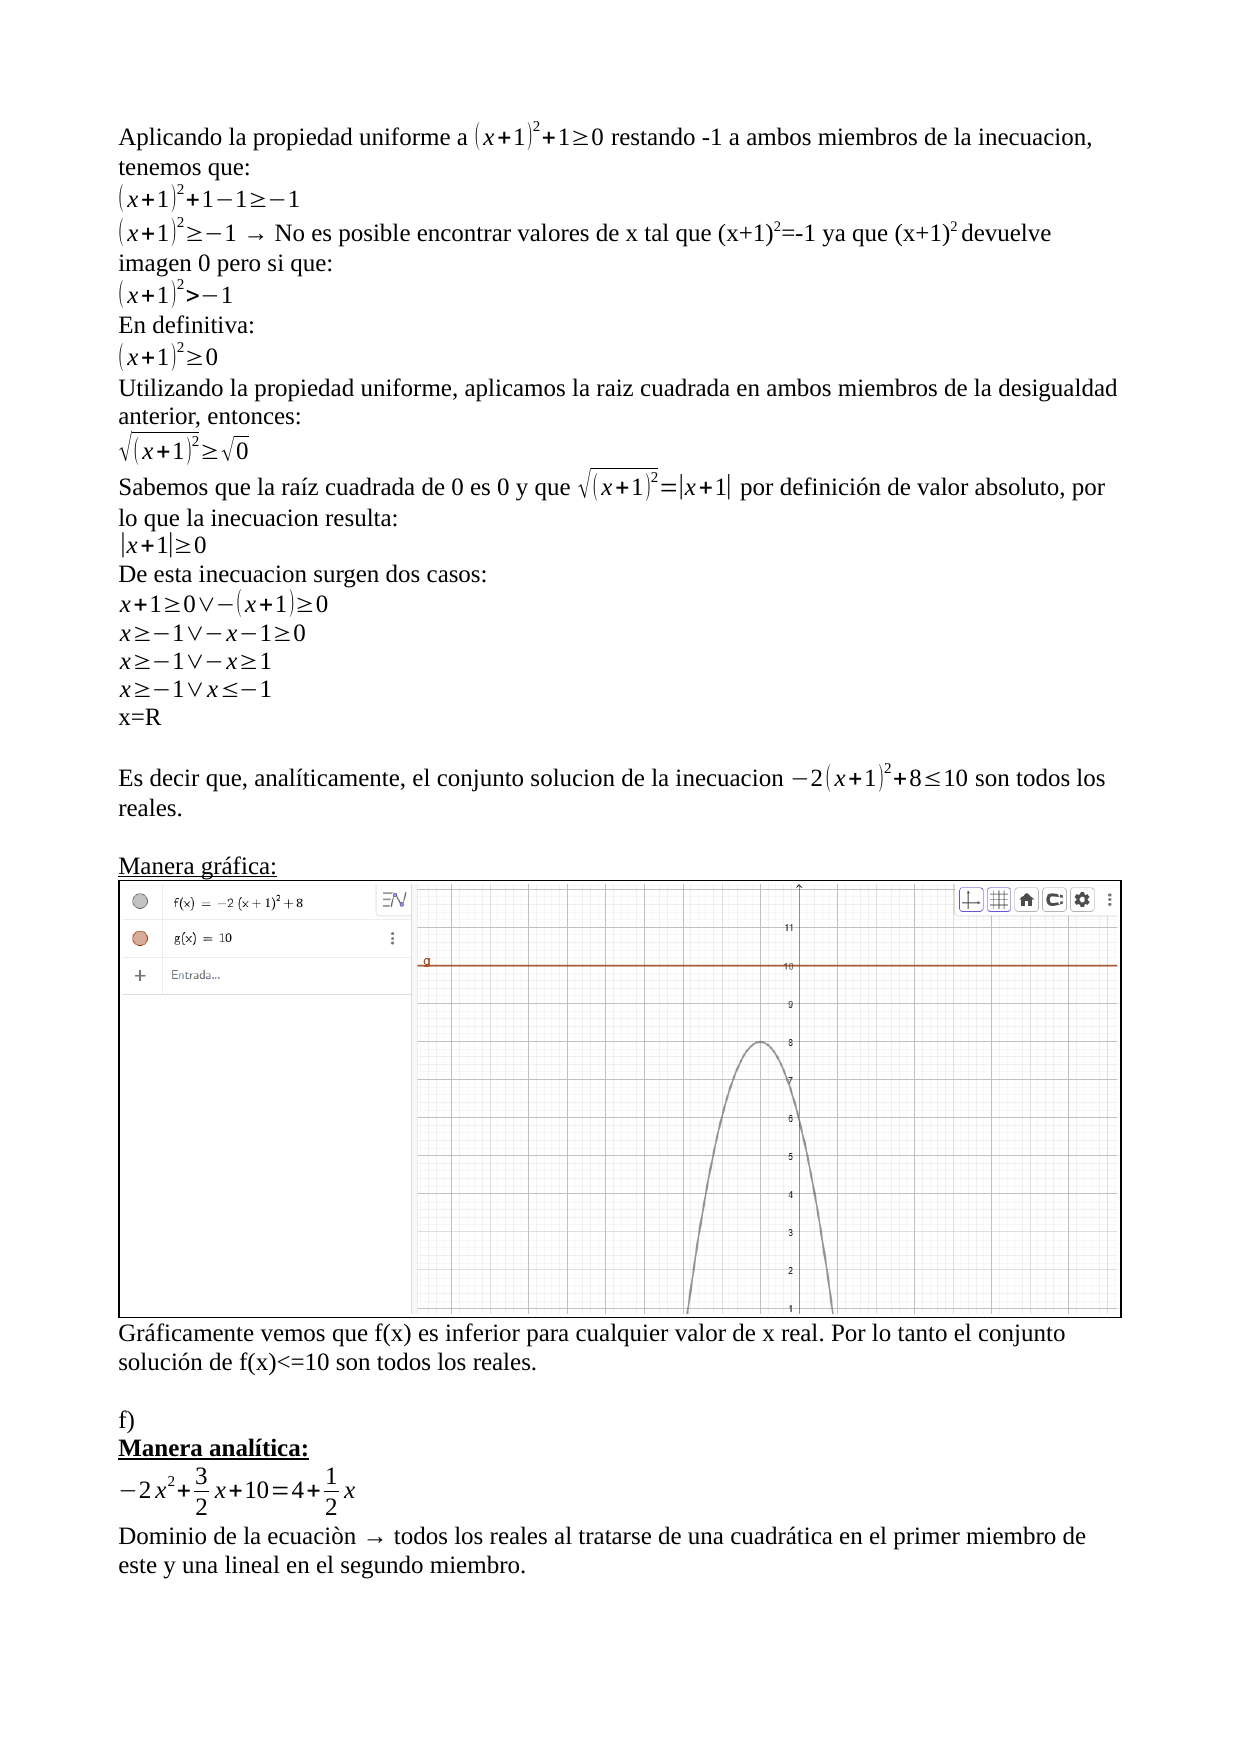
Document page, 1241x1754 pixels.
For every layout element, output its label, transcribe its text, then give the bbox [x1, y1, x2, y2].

picture [122, 884, 1118, 1314]
text De esta inecuacion surgen dos casos: [118, 559, 1122, 588]
text Gráficamente vemos que f(x) es inferior para cualquier valor de x real. Por lo tanto el conjunto solución de f(x)<=10 son todos los reales. [118, 1318, 1122, 1376]
text [120, 881, 1120, 1317]
text Dominio de la ecuaciòn → todos los reales al tratarse de una cuadrática en el primer miembro de este y una lineal en el segundo miembro. [118, 1521, 1122, 1579]
text Manera analítica: [118, 1433, 1122, 1462]
text f) [118, 1405, 1122, 1433]
text Utilizando la propiedad uniforme, aplicamos la raiz cuadrada en ambos miembros de la desigualdad anterior, entonces: [118, 373, 1122, 430]
text En definitiva: [118, 310, 1122, 339]
text Es decir que, analíticamente, el conjunto solucion de la inecuacion son todos los reales. [118, 760, 1122, 822]
text x=R [118, 702, 1122, 731]
text → No es posible encontrar valores de x tal que (x+1)2=-1 ya que (x+1)2 devuelve imagen 0 pero si que: [118, 214, 1122, 277]
text Sabemos que la raíz cuadrada de 0 es 0 y que por definición de valor absoluto, por lo que la inecuacion resulta: [118, 466, 1122, 531]
text Aplicando la propiedad uniforme a restando -1 a ambos miembros de la inecuacion, tenemos que: [118, 118, 1122, 181]
text Manera gráfica: [118, 851, 1122, 880]
